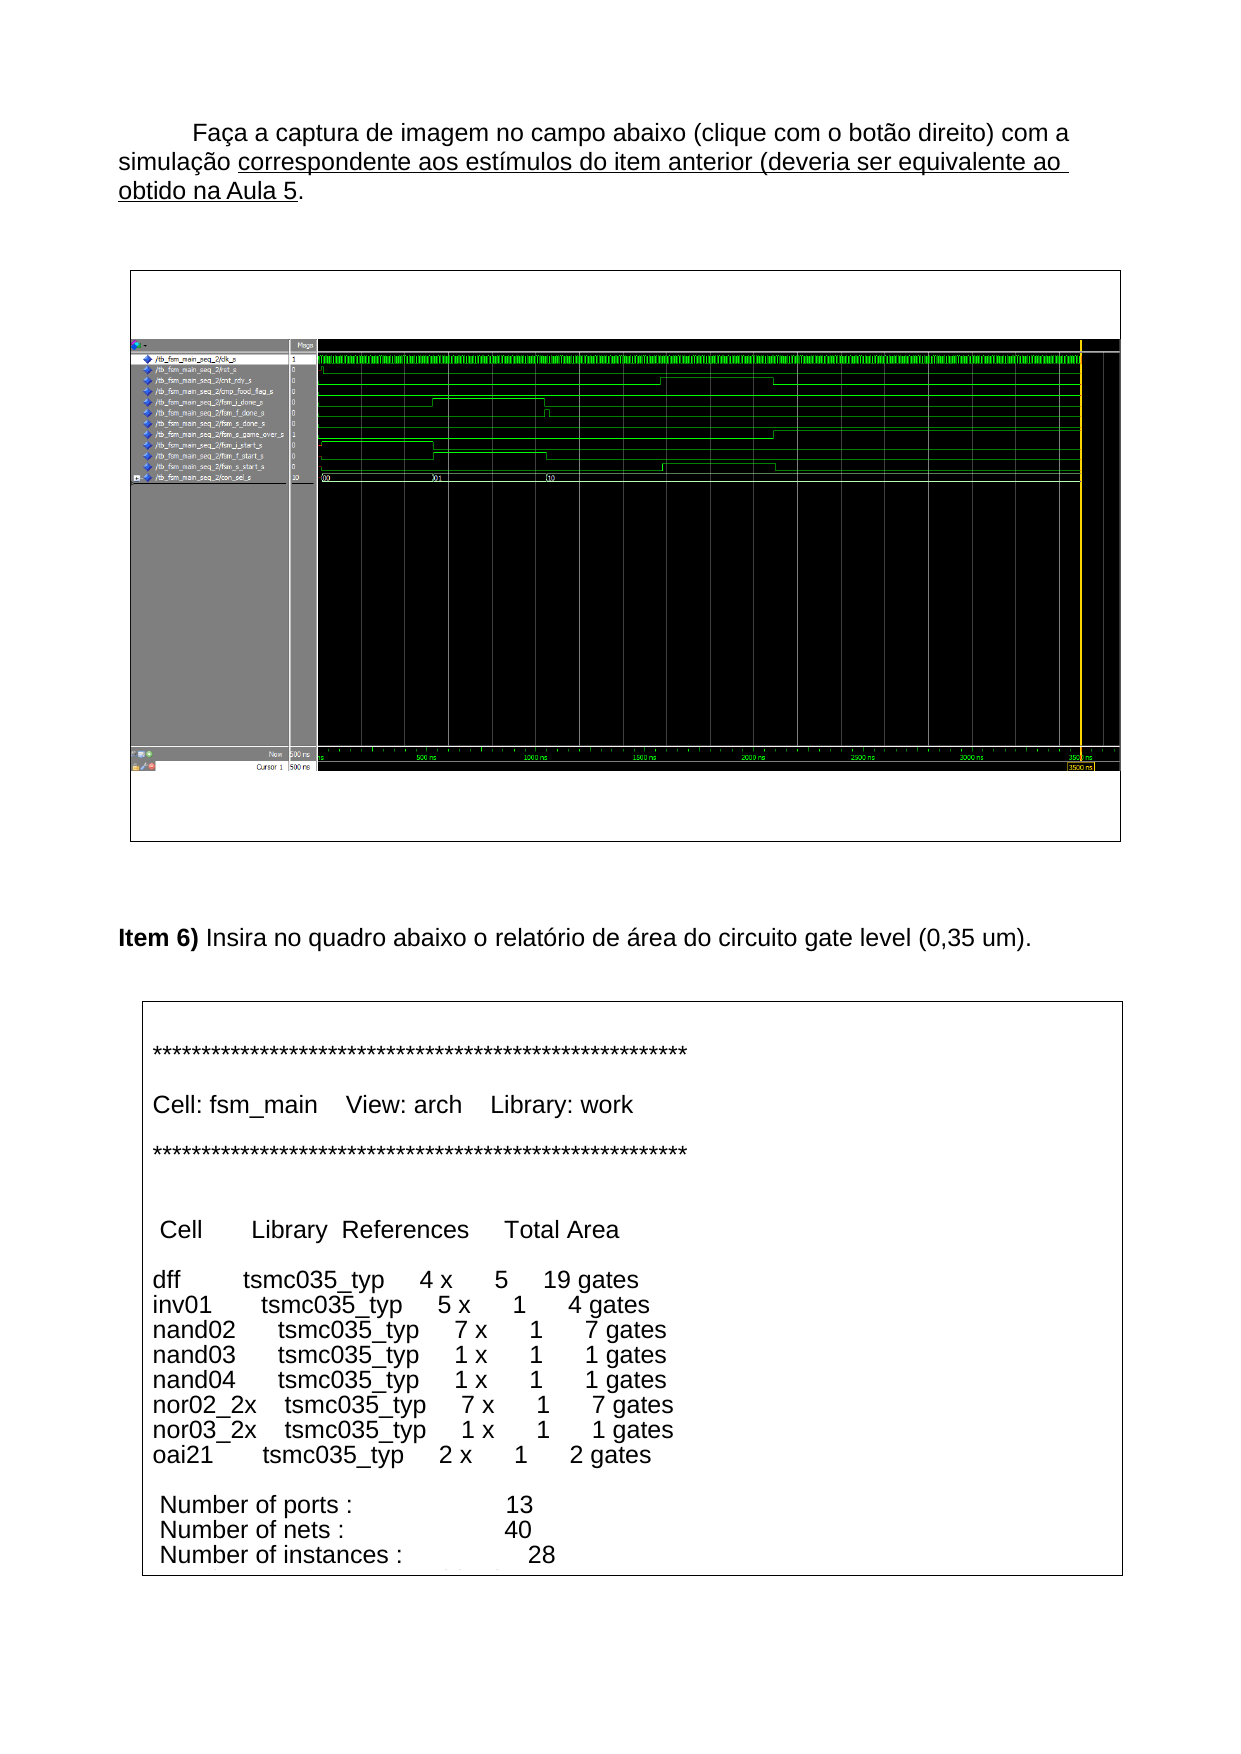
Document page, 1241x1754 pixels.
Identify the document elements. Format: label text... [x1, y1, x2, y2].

text Item 6) Insira no quadro abaixo o relatório de área do circuito gate level (0,35 um). [118, 923, 1122, 952]
text Faça a captura de imagem no campo abaixo (clique com o botão direito) com a simulação correspondente aos estímulos do item anterior (deveria ser equivalente ao obtido na Aula 5. [118, 118, 1122, 204]
picture [340, 270, 912, 841]
